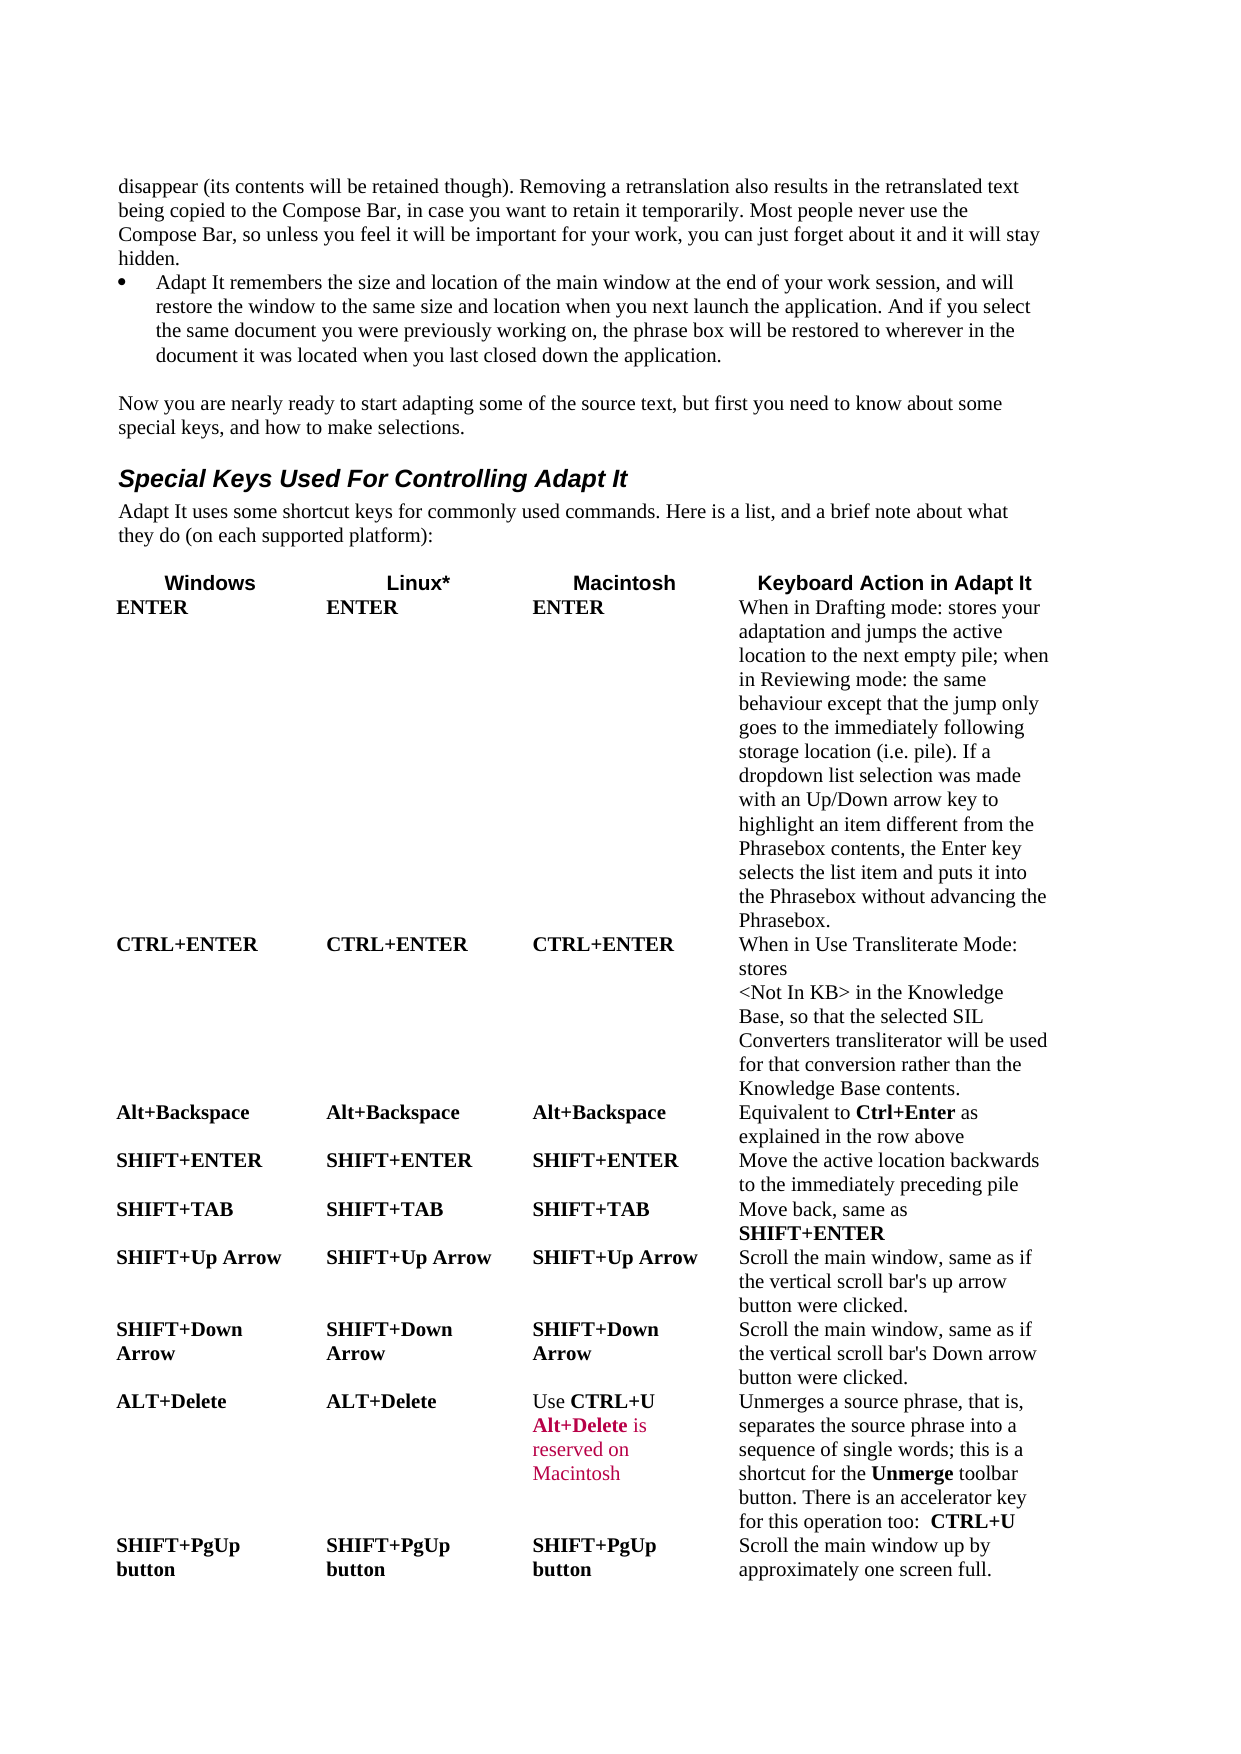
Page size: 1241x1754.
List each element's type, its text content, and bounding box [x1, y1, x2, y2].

table_cell SHIFT+ENTER [315, 1148, 521, 1196]
table_cell Alt+Backspace [105, 1100, 315, 1148]
table_cell SHIFT+Up Arrow [521, 1245, 727, 1317]
table_cell Use CTRL+U Alt+Delete is reserved on Macintosh [521, 1389, 727, 1533]
table_cell SHIFT+Down Arrow [105, 1317, 315, 1389]
table_cell Scroll the main window, same as if the vertical scroll bar's up arrow button were clicked. [728, 1245, 1062, 1317]
table_cell Equivalent to Ctrl+Enter as explained in the row above [728, 1100, 1062, 1148]
table_cell SHIFT+TAB [105, 1196, 315, 1244]
table_header Windows [105, 571, 315, 595]
table_cell SHIFT+Up Arrow [315, 1245, 521, 1317]
table_cell Scroll the main window up by approximately one screen full. [728, 1533, 1062, 1581]
table_cell SHIFT+ENTER [521, 1148, 727, 1196]
text Now you are nearly ready to start adapting some of the source text, but first you need to know about some special keys, and how to make selections. [118, 391, 1048, 439]
subtitle Special Keys Used For Controlling Adapt It [118, 464, 1048, 492]
table_cell When in Drafting mode: stores your adaptation and jumps the active location to the next empty pile; when in Reviewing mode: the same behaviour except that the jump only goes to the immediately following storage location (i.e. pile). If a dropdown list selection was made with an Up/Down arrow key to highlight an item different from the Phrasebox contents, the Enter key selects the list item and puts it into the Phrasebox without advancing the Phrasebox. [728, 595, 1062, 932]
table_cell Scroll the main window, same as if the vertical scroll bar's Down arrow button were clicked. [728, 1317, 1062, 1389]
table_cell SHIFT+Down Arrow [521, 1317, 727, 1389]
table_cell When in Use Transliterate Mode: stores <Not In KB> in the Knowledge Base, so that the selected SIL Converters transliterator will be used for that conversion rather than the Knowledge Base contents. [728, 932, 1062, 1100]
table_cell SHIFT+Down Arrow [315, 1317, 521, 1389]
table_cell ENTER [521, 595, 727, 932]
table_cell Alt+Backspace [521, 1100, 727, 1148]
table_cell Alt+Backspace [315, 1100, 521, 1148]
table_cell Move the active location backwards to the immediately preceding pile [728, 1148, 1062, 1196]
table_cell SHIFT+TAB [315, 1196, 521, 1244]
table_cell SHIFT+PgUp button [315, 1533, 521, 1581]
table_header Linux* [315, 571, 521, 595]
table_cell ENTER [105, 595, 315, 932]
table_cell SHIFT+PgUp button [521, 1533, 727, 1581]
table_cell SHIFT+Up Arrow [105, 1245, 315, 1317]
table_cell ENTER [315, 595, 521, 932]
table_cell CTRL+ENTER [521, 932, 727, 1100]
table_cell ALT+Delete [105, 1389, 315, 1533]
table_cell CTRL+ENTER [105, 932, 315, 1100]
table_cell Move back, same as SHIFT+ENTER [728, 1196, 1062, 1244]
text Adapt It uses some shortcut keys for commonly used commands. Here is a list, and a brief note about what they do (on each supported platform): [118, 499, 1048, 547]
table_cell SHIFT+TAB [521, 1196, 727, 1244]
table_cell SHIFT+PgUp button [105, 1533, 315, 1581]
table_header Macintosh [521, 571, 727, 595]
table_cell ALT+Delete [315, 1389, 521, 1533]
list Adapt It remembers the size and location of the main window at the end of your work session, and will restore the window to the same size and location when you next launch the application. And if you select the same document you were previously working on, the phrase box will be restored to wherever in the document it was located when you last closed down the application. [118, 270, 1048, 367]
table_cell CTRL+ENTER [315, 932, 521, 1100]
table_cell SHIFT+ENTER [105, 1148, 315, 1196]
table_header Keyboard Action in Adapt It [728, 571, 1062, 595]
table_cell Unmerges a source phrase, that is, separates the source phrase into a sequence of single words; this is a shortcut for the Unmerge toolbar button. There is an accelerator key for this operation too: CTRL+U [728, 1389, 1062, 1533]
text disappear (its contents will be retained though). Removing a retranslation also results in the retranslated text being copied to the Compose Bar, in case you want to retain it temporarily. Most people never use the Compose Bar, so unless you feel it will be important for your work, you can just forget about it and it will stay hidden. [118, 174, 1048, 270]
